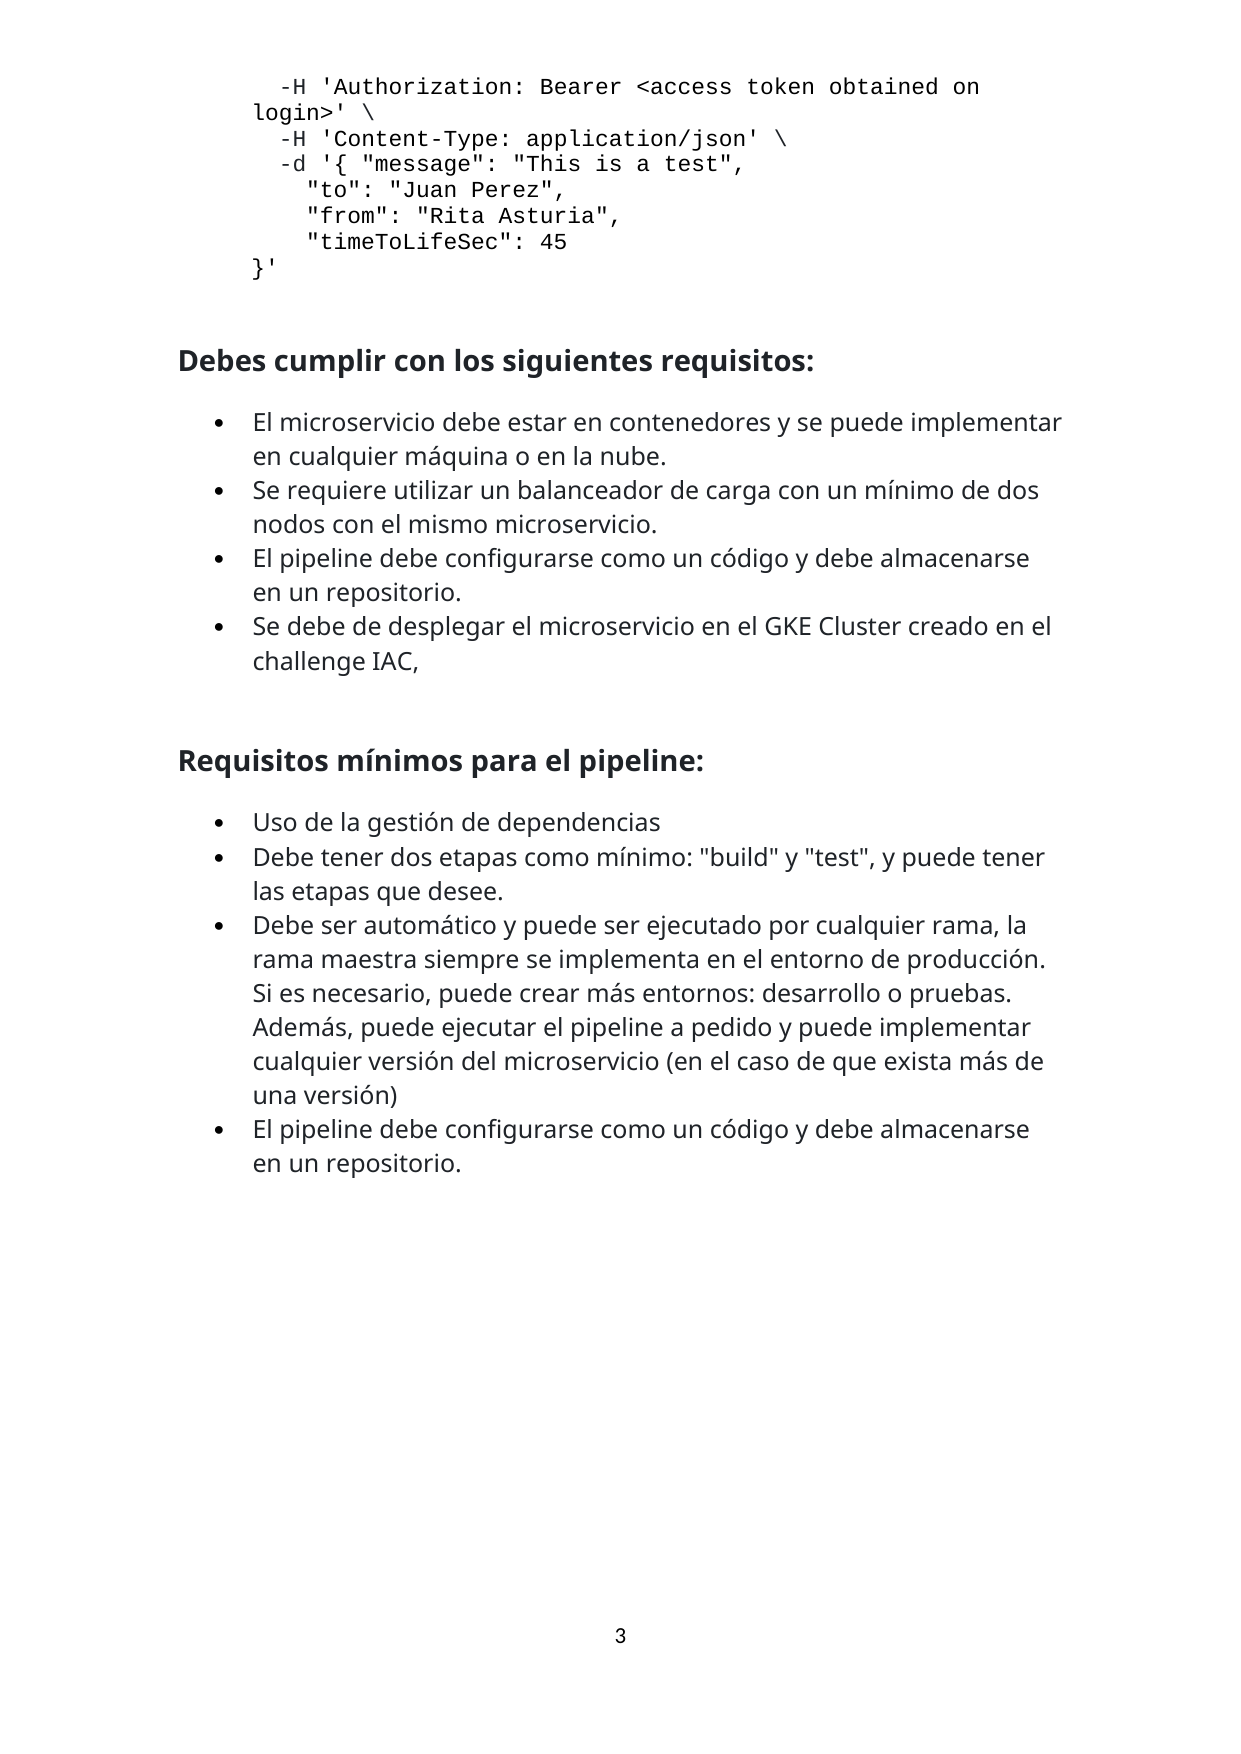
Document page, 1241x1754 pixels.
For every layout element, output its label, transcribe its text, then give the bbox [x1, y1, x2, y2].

text Requisitos mínimos para el pipeline: [177, 740, 1063, 780]
list El pipeline debe configurarse como un código y debe almacenarse en un repositorio. [215, 541, 1063, 609]
list El pipeline debe configurarse como un código y debe almacenarse en un repositorio. [215, 1112, 1063, 1180]
list Uso de la gestión de dependencias [215, 805, 1063, 839]
text "to": "Juan Perez", [251, 179, 1063, 205]
list El microservicio debe estar en contenedores y se puede implementar en cualquier máquina o en la nube. [215, 405, 1063, 473]
text -H 'Content-Type: application/json' \ [251, 127, 1063, 153]
text "timeToLifeSec": 45 [251, 231, 1063, 257]
list Se requiere utilizar un balanceador de carga con un mínimo de dos nodos con el mismo microservicio. [215, 473, 1063, 541]
text }' [251, 257, 1063, 282]
text -H 'Authorization: Bearer <access token obtained on login>' \ [251, 75, 1063, 127]
text "from": "Rita Asturia", [251, 205, 1063, 231]
list Debe tener dos etapas como mínimo: "build" y "test", y puede tener las etapas que desee. [215, 839, 1063, 907]
list Se debe de desplegar el microservicio en el GKE Cluster creado en el challenge IAC, [215, 609, 1063, 677]
text Debes cumplir con los siguientes requisitos: [177, 340, 1063, 380]
text -d '{ "message": "This is a test", [251, 153, 1063, 179]
list Debe ser automático y puede ser ejecutado por cualquier rama, la rama maestra siempre se implementa en el entorno de producción. Si es necesario, puede crear más entornos: desarrollo o pruebas. Además, puede ejecutar el pipeline a pedido y puede implementar cualquier versión del microservicio (en el caso de que exista más de una versión) [215, 907, 1063, 1112]
